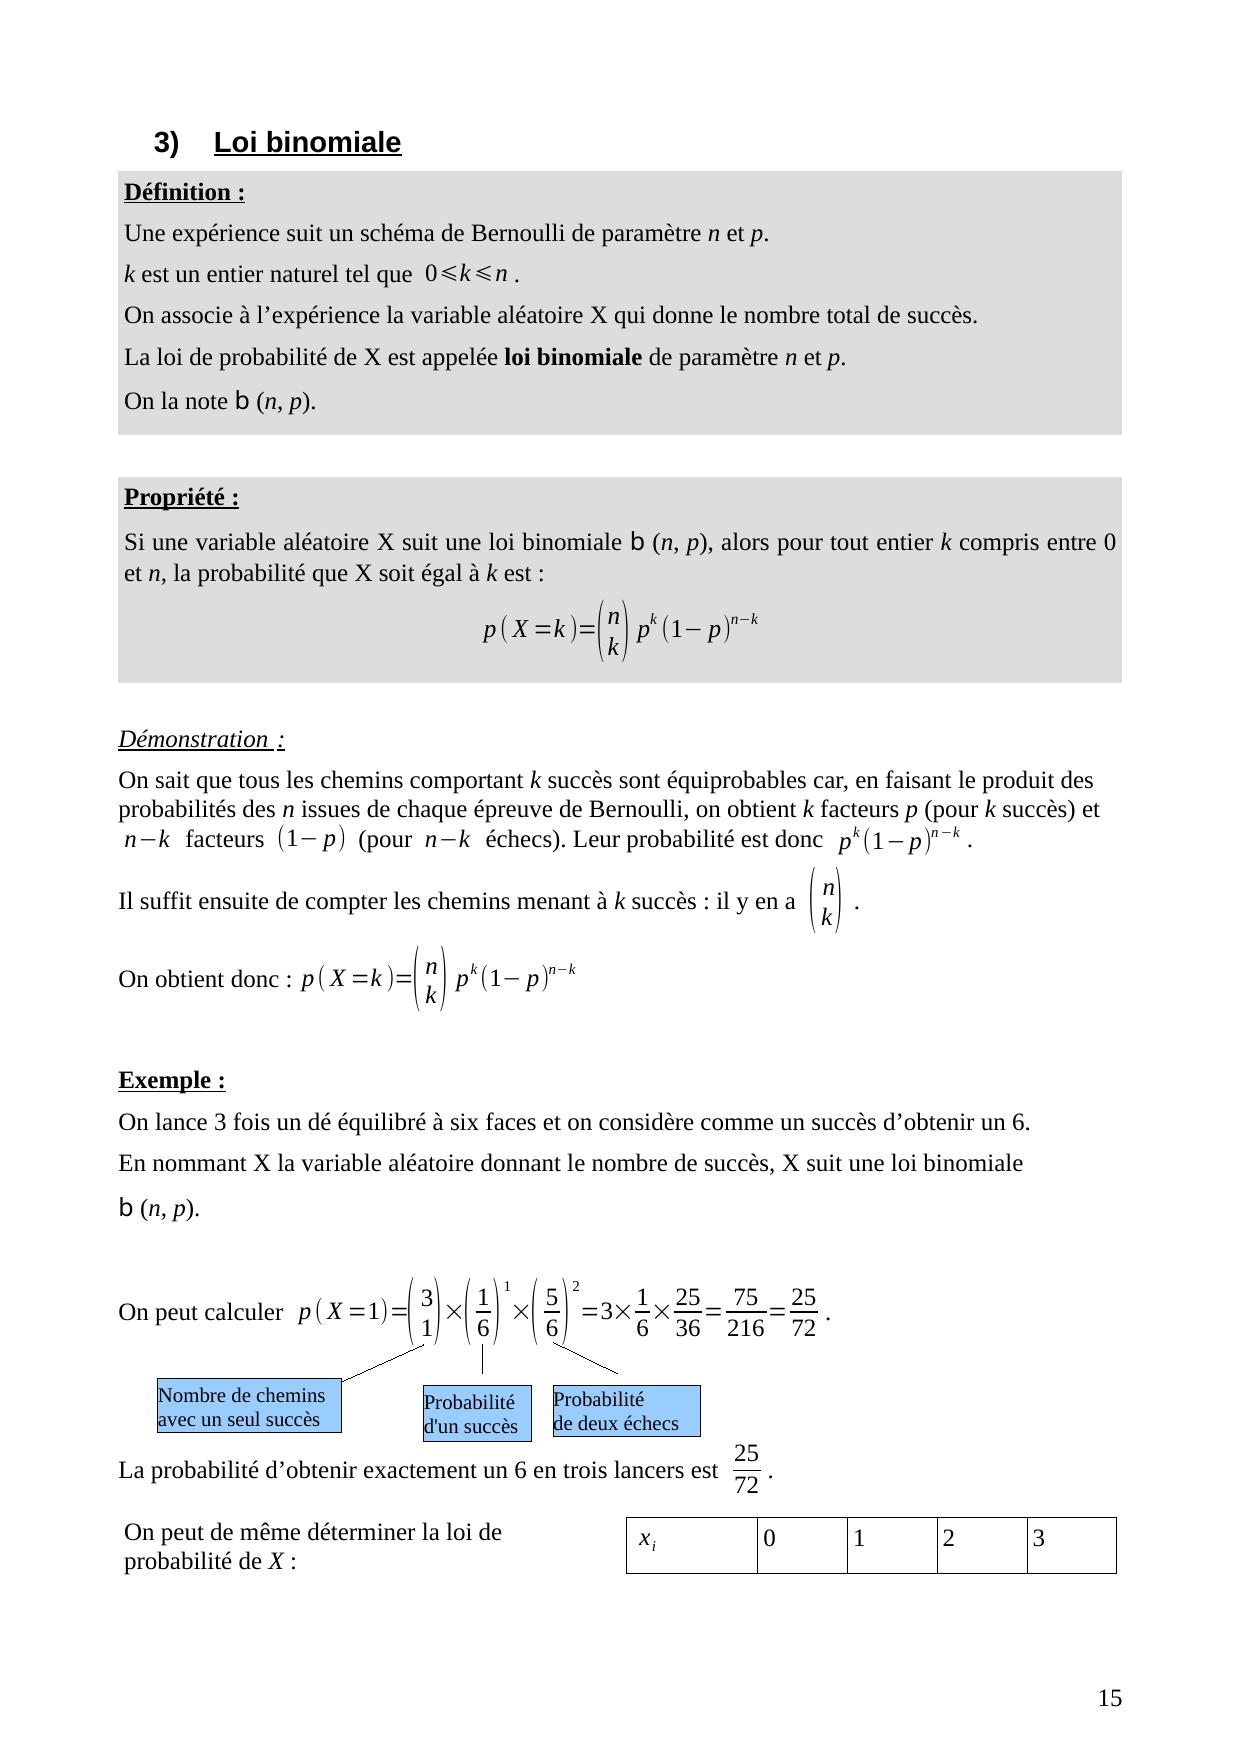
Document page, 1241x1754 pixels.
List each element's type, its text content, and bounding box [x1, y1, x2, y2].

table_header 1 [848, 1518, 937, 1573]
table_header 0 [758, 1518, 847, 1573]
text On sait que tous les chemins comportant k succès sont équiprobables car, en faisant le produit des probabilités des n issues de chaque épreuve de Bernoulli, on obtient k facteurs p (pour k succès) et facteurs (pour échecs). Leur probabilité est donc . [118, 765, 1122, 855]
subtitle Loi binomiale [153, 125, 1122, 158]
text En nommant X la variable aléatoire donnant le nombre de succès, X suit une loi binomiale [118, 1148, 1122, 1177]
table_header [620, 1511, 1122, 1634]
table_header 3 [1028, 1518, 1116, 1573]
text On obtient donc : [118, 946, 1122, 1012]
text Démonstration : [118, 724, 1122, 753]
table_header Définition : Une expérience suit un schéma de Bernoulli de paramètre n et p. k est un entier naturel tel que . On associe à l’expérience la variable aléatoire X qui donne le nombre total de succès. La loi de probabilité de X est appelée loi binomiale de paramètre n et p. On la note b (n, p). [118, 171, 1122, 435]
text La probabilité d’obtenir exactement un 6 en trois lancers est . [118, 1440, 1122, 1499]
text Il suffit ensuite de compter les chemins menant à k succès : il y en a . [118, 868, 1122, 933]
text b (n, p). [118, 1189, 1122, 1223]
text On lance 3 fois un dé équilibré à six faces et on considère comme un succès d’obtenir un 6. [118, 1107, 1122, 1136]
table_header Propriété : Si une variable aléatoire X suit une loi binomiale b (n, p), alors pour tout entier k compris entre 0 et n, la probabilité que X soit égal à k est : [118, 477, 1122, 683]
table_header 2 [938, 1518, 1027, 1573]
text On peut calculer . [118, 1277, 1122, 1345]
table_header [627, 1518, 757, 1573]
table_header On peut de même déterminer la loi de probabilité de X : [118, 1511, 620, 1634]
text Exemple : [118, 1066, 1122, 1094]
